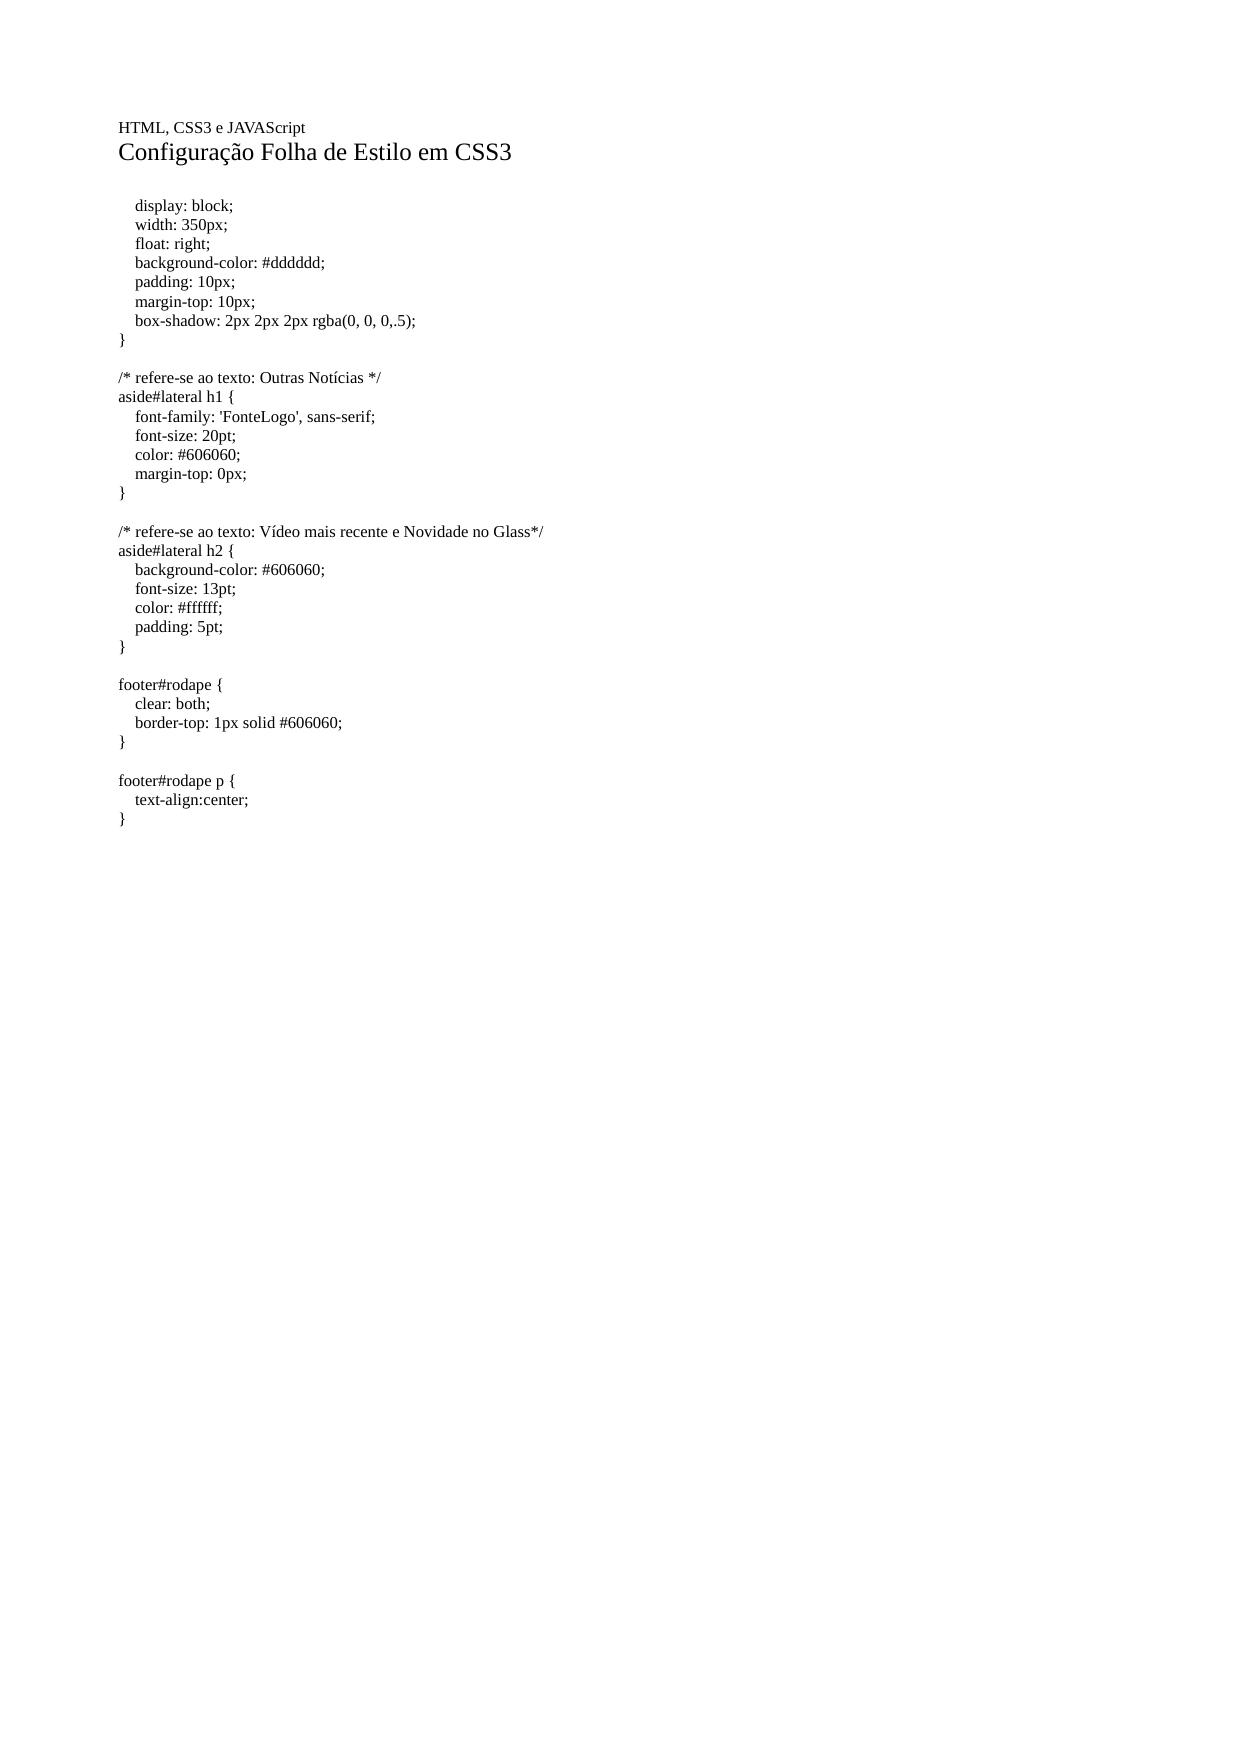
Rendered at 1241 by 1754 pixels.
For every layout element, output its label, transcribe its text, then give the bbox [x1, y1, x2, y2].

text font-size: 13pt; [118, 579, 1122, 598]
text } [118, 483, 1122, 502]
text border-top: 1px solid #606060; [118, 713, 1122, 732]
text color: #606060; [118, 445, 1122, 464]
text margin-top: 0px; [118, 464, 1122, 483]
text color: #ffffff; [118, 598, 1122, 617]
text box-shadow: 2px 2px 2px rgba(0, 0, 0,.5); [118, 311, 1122, 330]
text background-color: #606060; [118, 560, 1122, 579]
text aside#lateral h1 { [118, 387, 1122, 406]
text } [118, 330, 1122, 349]
text display: block; [118, 196, 1122, 215]
text /* refere-se ao texto: Vídeo mais recente e Novidade no Glass*/ [118, 521, 1122, 541]
text font-size: 20pt; [118, 426, 1122, 445]
text } [118, 732, 1122, 751]
text background-color: #dddddd; [118, 253, 1122, 272]
text aside#lateral h2 { [118, 541, 1122, 560]
text /* refere-se ao texto: Outras Notícias */ [118, 368, 1122, 387]
text footer#rodape { [118, 675, 1122, 694]
text padding: 10px; [118, 272, 1122, 291]
text } [118, 636, 1122, 656]
text padding: 5pt; [118, 617, 1122, 636]
text float: right; [118, 234, 1122, 253]
text footer#rodape p { [118, 771, 1122, 790]
text margin-top: 10px; [118, 291, 1122, 311]
text } [118, 809, 1122, 828]
text clear: both; [118, 694, 1122, 713]
text text-align:center; [118, 790, 1122, 809]
text font-family: 'FonteLogo', sans-serif; [118, 406, 1122, 426]
text width: 350px; [118, 215, 1122, 234]
